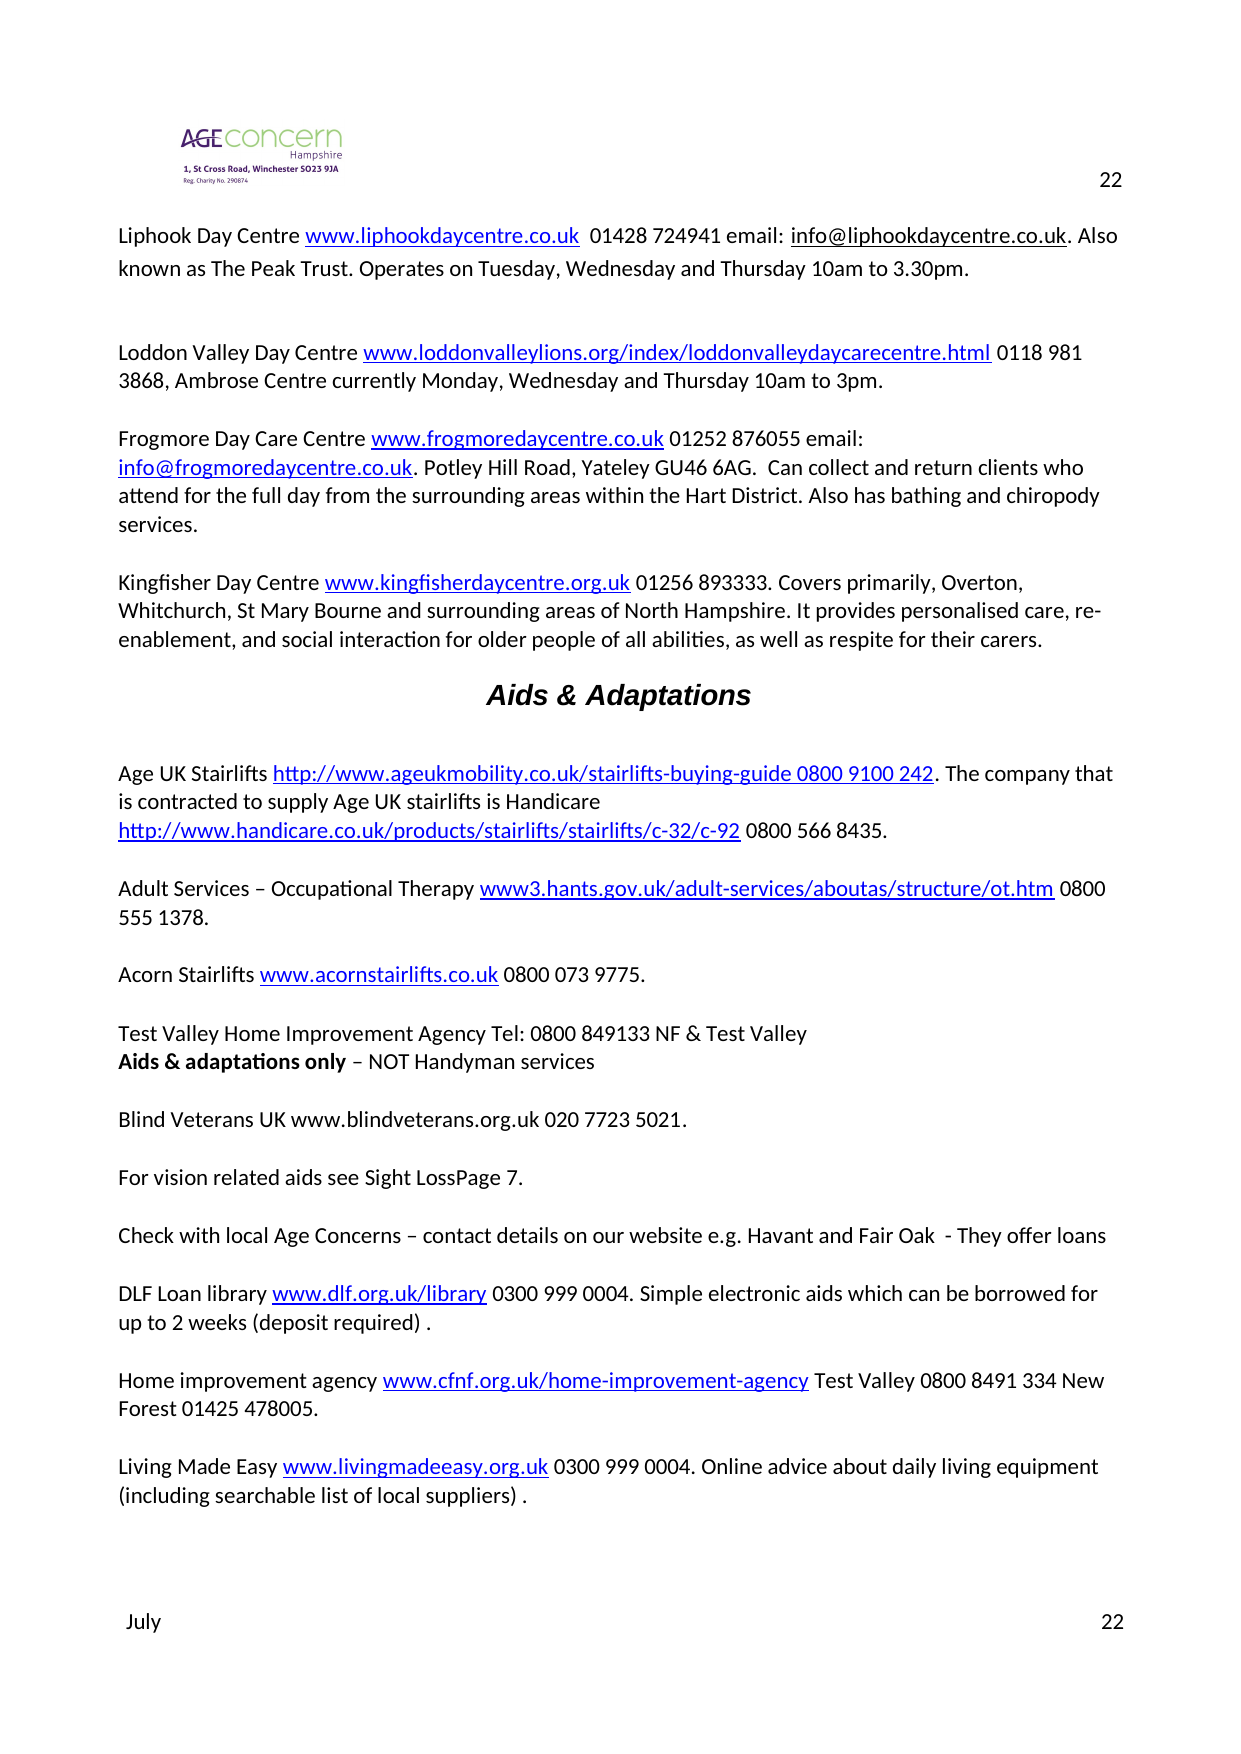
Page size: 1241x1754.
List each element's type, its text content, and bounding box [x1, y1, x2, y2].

text Loddon Valley Day Centre www.loddonvalleylions.org/index/loddonvalleydaycarecentre.html 0118 981 3868, Ambrose Centre currently Monday, Wednesday and Thursday 10am to 3pm. [118, 337, 1122, 394]
text Living Made Easy www.livingmadeeasy.org.uk 0300 999 0004. Online advice about daily living equipment (including searchable list of local suppliers) . [118, 1452, 1122, 1509]
text Liphook Day Centre www.liphookdaycentre.co.uk 01428 724941 email: info@liphookdaycentre.co.uk. Also known as The Peak Trust. Operates on Tuesday, Wednesday and Thursday 10am to 3.30pm. [118, 221, 1122, 283]
text Home improvement agency www.cfnf.org.uk/home-improvement-agency Test Valley 0800 8491 334 New Forest 01425 478005. [118, 1366, 1122, 1423]
text DLF Loan library www.dlf.org.uk/library 0300 999 0004. Simple electronic aids which can be borrowed for up to 2 weeks (deposit required) . [118, 1279, 1122, 1336]
text Age UK Stairlifts http://www.ageukmobility.co.uk/stairlifts-buying-guide 0800 9100 242. The company that is contracted to supply Age UK stairlifts is Handicare http://www.handicare.co.uk/products/stairlifts/stairlifts/c-32/c-92 0800 566 8435. [118, 759, 1122, 844]
text Adult Services – Occupational Therapy www3.hants.gov.uk/adult-services/aboutas/structure/ot.htm 0800 555 1378. [118, 874, 1122, 931]
text Test Valley Home Improvement Agency Tel: 0800 849133 NF & Test Valley [118, 1018, 1122, 1047]
text Aids & adaptations only – NOT Handyman services [118, 1047, 1122, 1076]
text Blind Veterans UK www.blindveterans.org.uk 020 7723 5021. [118, 1105, 1122, 1133]
text Kingfisher Day Centre www.kingfisherdaycentre.org.uk 01256 893333. Covers primarily, Overton, Whitchurch, St Mary Bourne and surrounding areas of North Hampshire. It provides personalised care, re-enablement, and social interaction for older people of all abilities, as well as respite for their carers. [118, 568, 1122, 653]
text Frogmore Day Care Centre www.frogmoredaycentre.co.uk 01252 876055 email: info@frogmoredaycentre.co.uk. Potley Hill Road, Yateley GU46 6AG. Can collect and return clients who attend for the full day from the surrounding areas within the Hart District. Also has bathing and chiropody services. [118, 424, 1122, 538]
text Check with local Age Concerns – contact details on our website e.g. Havant and Fair Oak - They offer loans [118, 1221, 1122, 1249]
text Acorn Stairlifts www.acornstairlifts.co.uk 0800 073 9775. [118, 960, 1122, 989]
picture [178, 119, 345, 186]
text For vision related aids see Sight LossPage 7. [118, 1163, 1122, 1192]
subtitle Aids & Adaptations [118, 678, 1122, 712]
